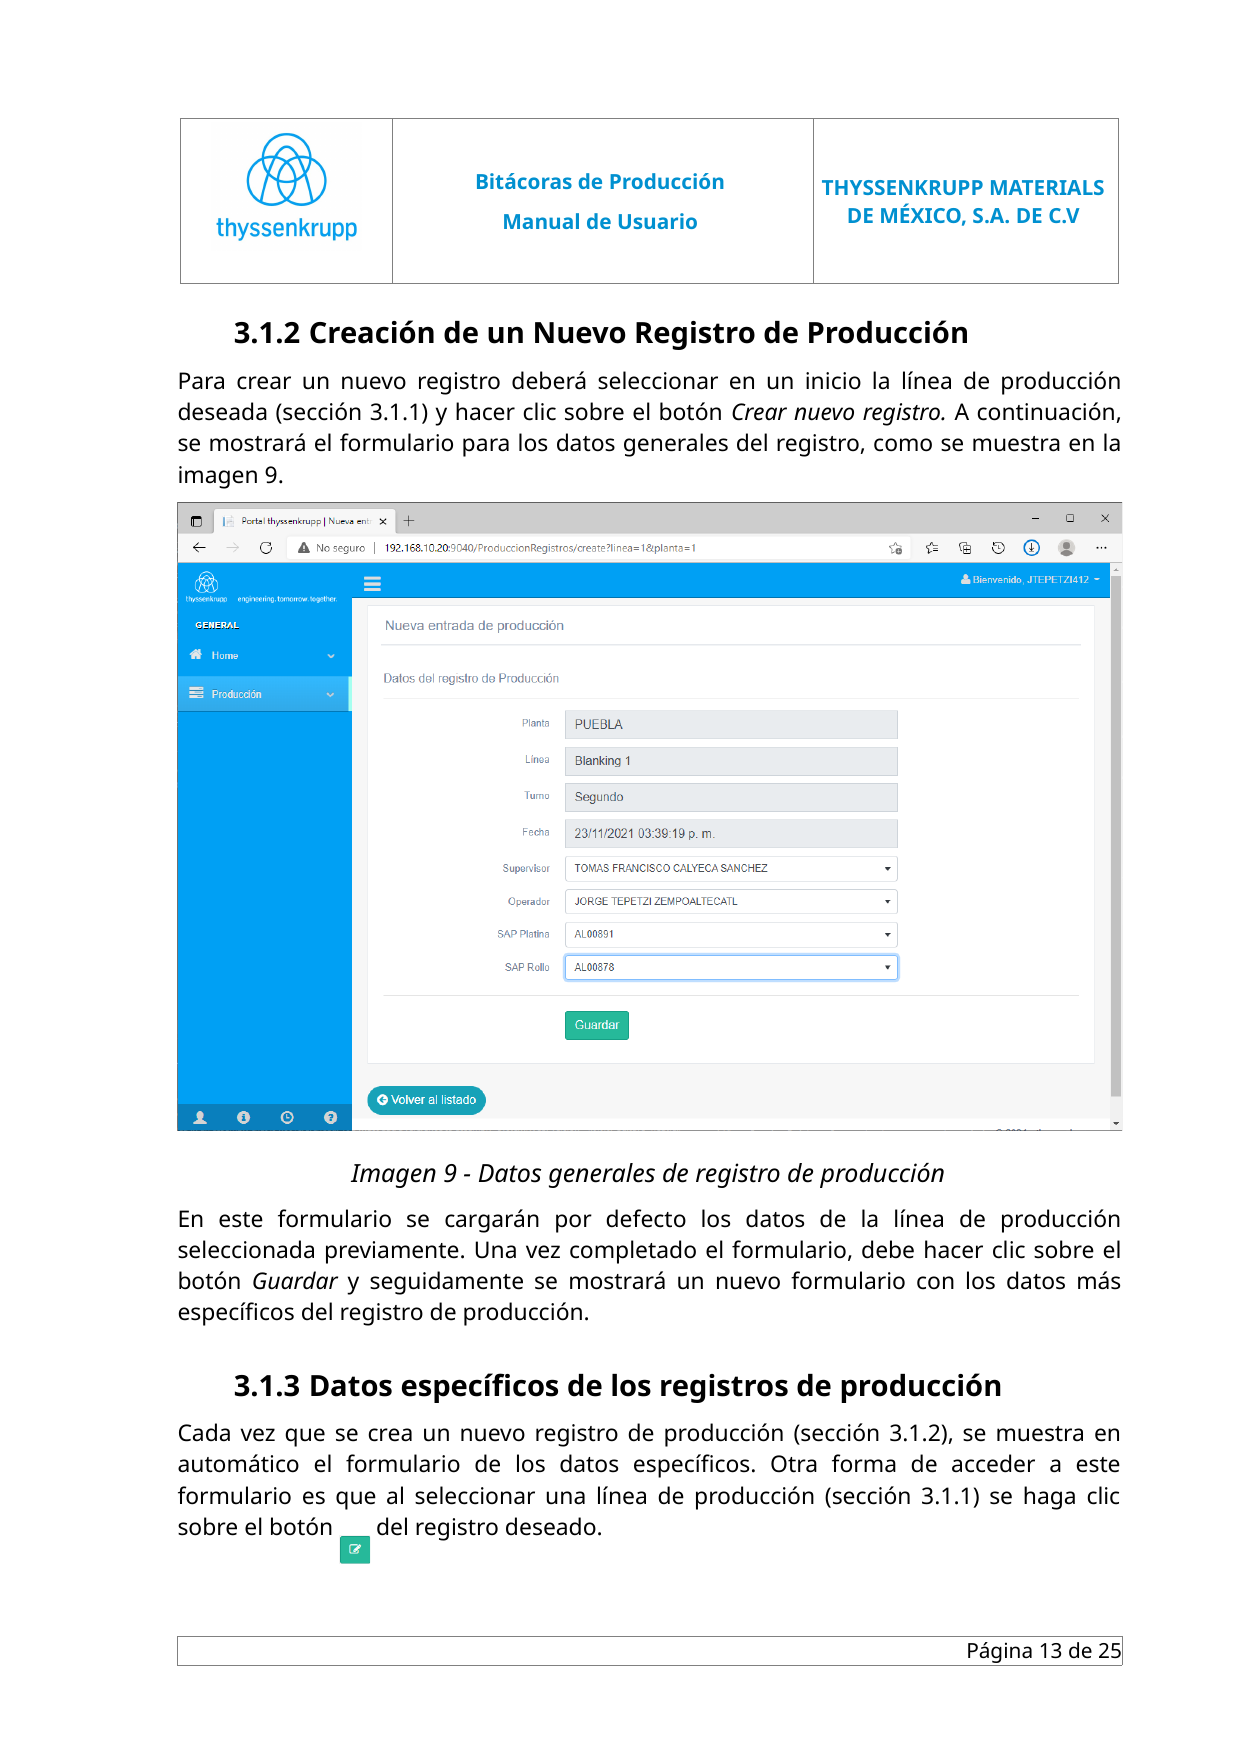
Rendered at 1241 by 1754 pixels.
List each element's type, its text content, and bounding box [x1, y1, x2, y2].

text Cada vez que se crea un nuevo registro de producción (sección 3.1.2), se muestra en automático el formulario de los datos específicos. Otra forma de acceder a este formulario es que al seleccionar una línea de producción (sección 3.1.1) se haga clic sobre el botón del registro deseado. [177, 1417, 1122, 1564]
text Imagen 9 - Datos generales de registro de producción [177, 1156, 1122, 1190]
text Para crear un nuevo registro deberá seleccionar en un inicio la línea de producción deseada (sección 3.1.1) y hacer clic sobre el botón Crear nuevo registro. A continuación, se mostrará el formulario para los datos generales del registro, como se muestra en la imagen 9. [177, 365, 1122, 490]
subtitle Datos específicos de los registros de producción [233, 1365, 1122, 1405]
text En este formulario se cargarán por defecto los datos de la línea de producción seleccionada previamente. Una vez completado el formulario, debe hacer clic sobre el botón Guardar y seguidamente se mostrará un nuevo formulario con los datos más específicos del registro de producción. [177, 1202, 1122, 1327]
subtitle Creación de un Nuevo Registro de Producción [233, 313, 1122, 352]
